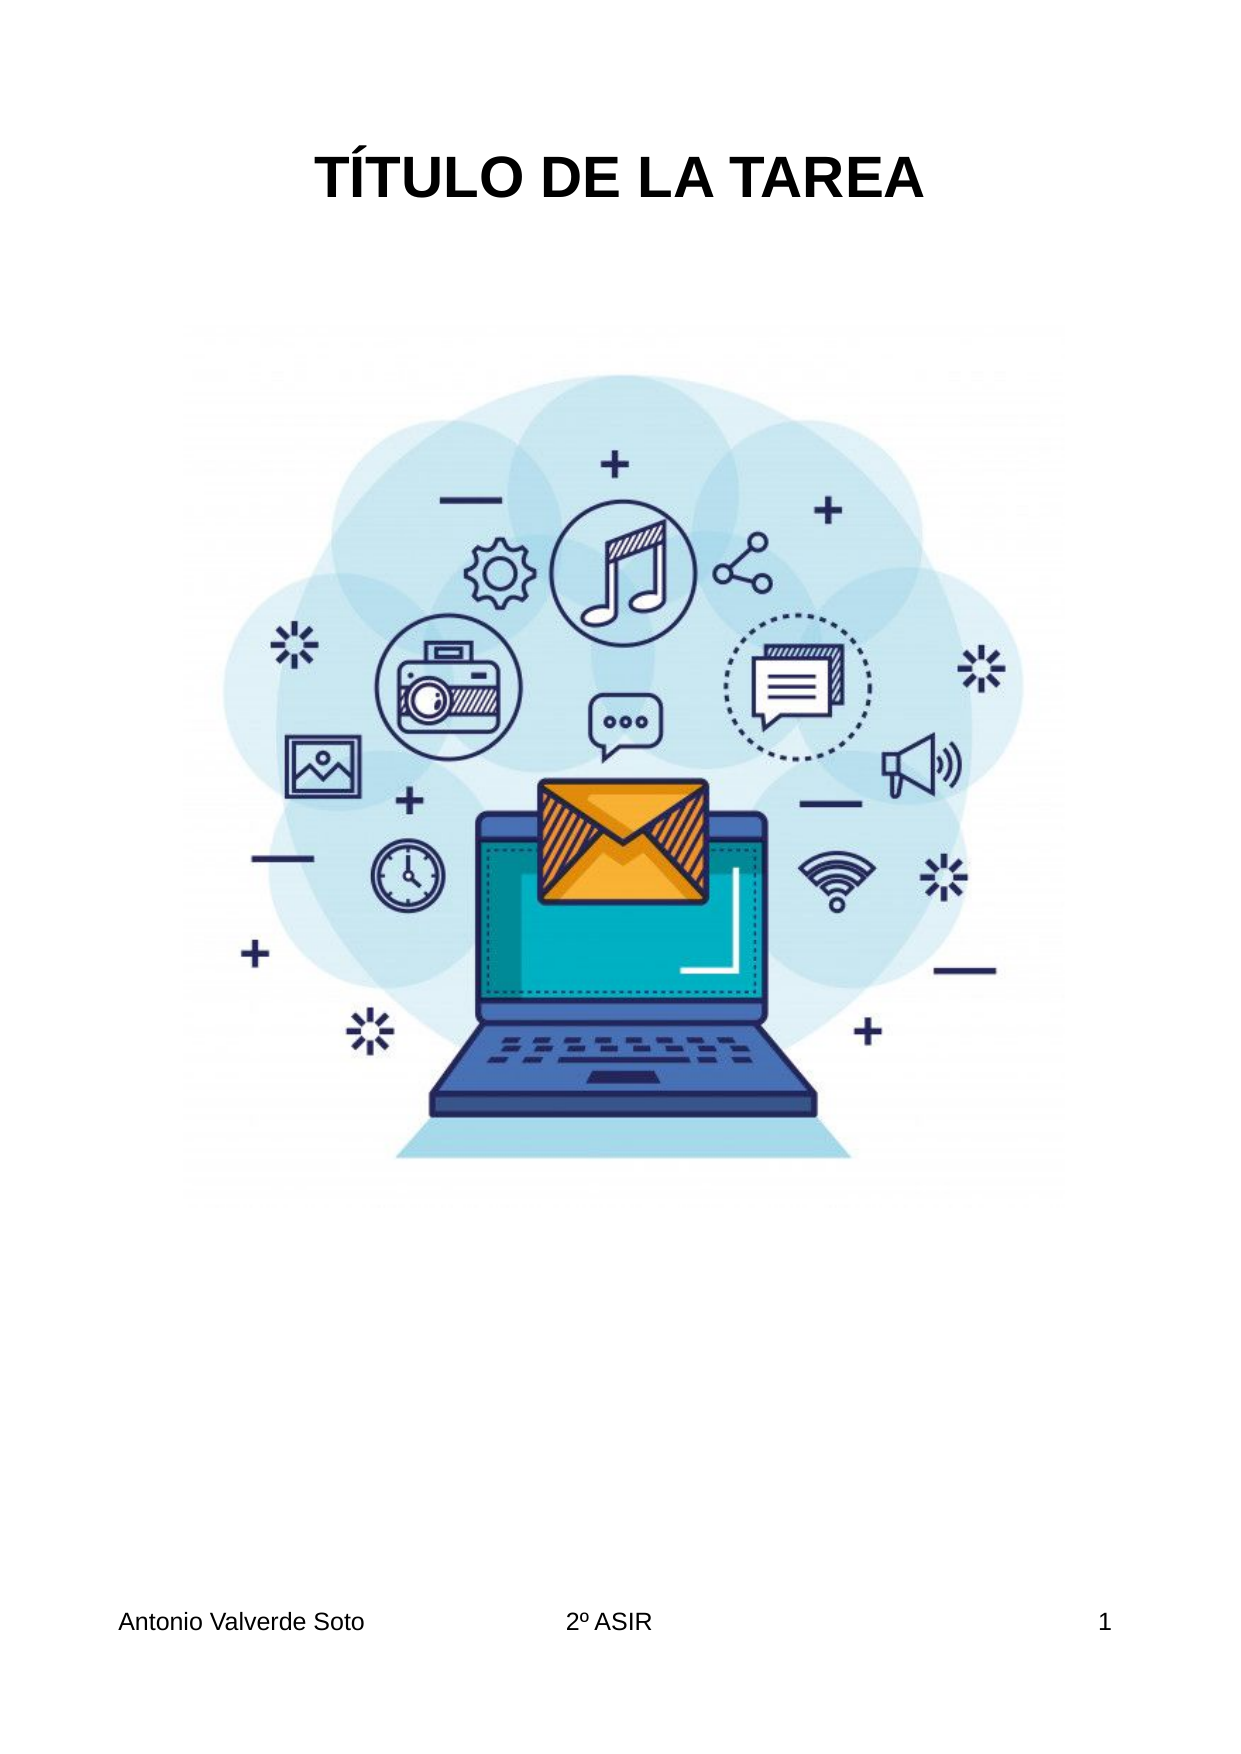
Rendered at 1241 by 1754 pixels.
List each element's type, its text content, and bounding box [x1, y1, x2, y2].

picture [182, 325, 1065, 1208]
title TÍTULO DE LA TAREA [118, 143, 1122, 210]
